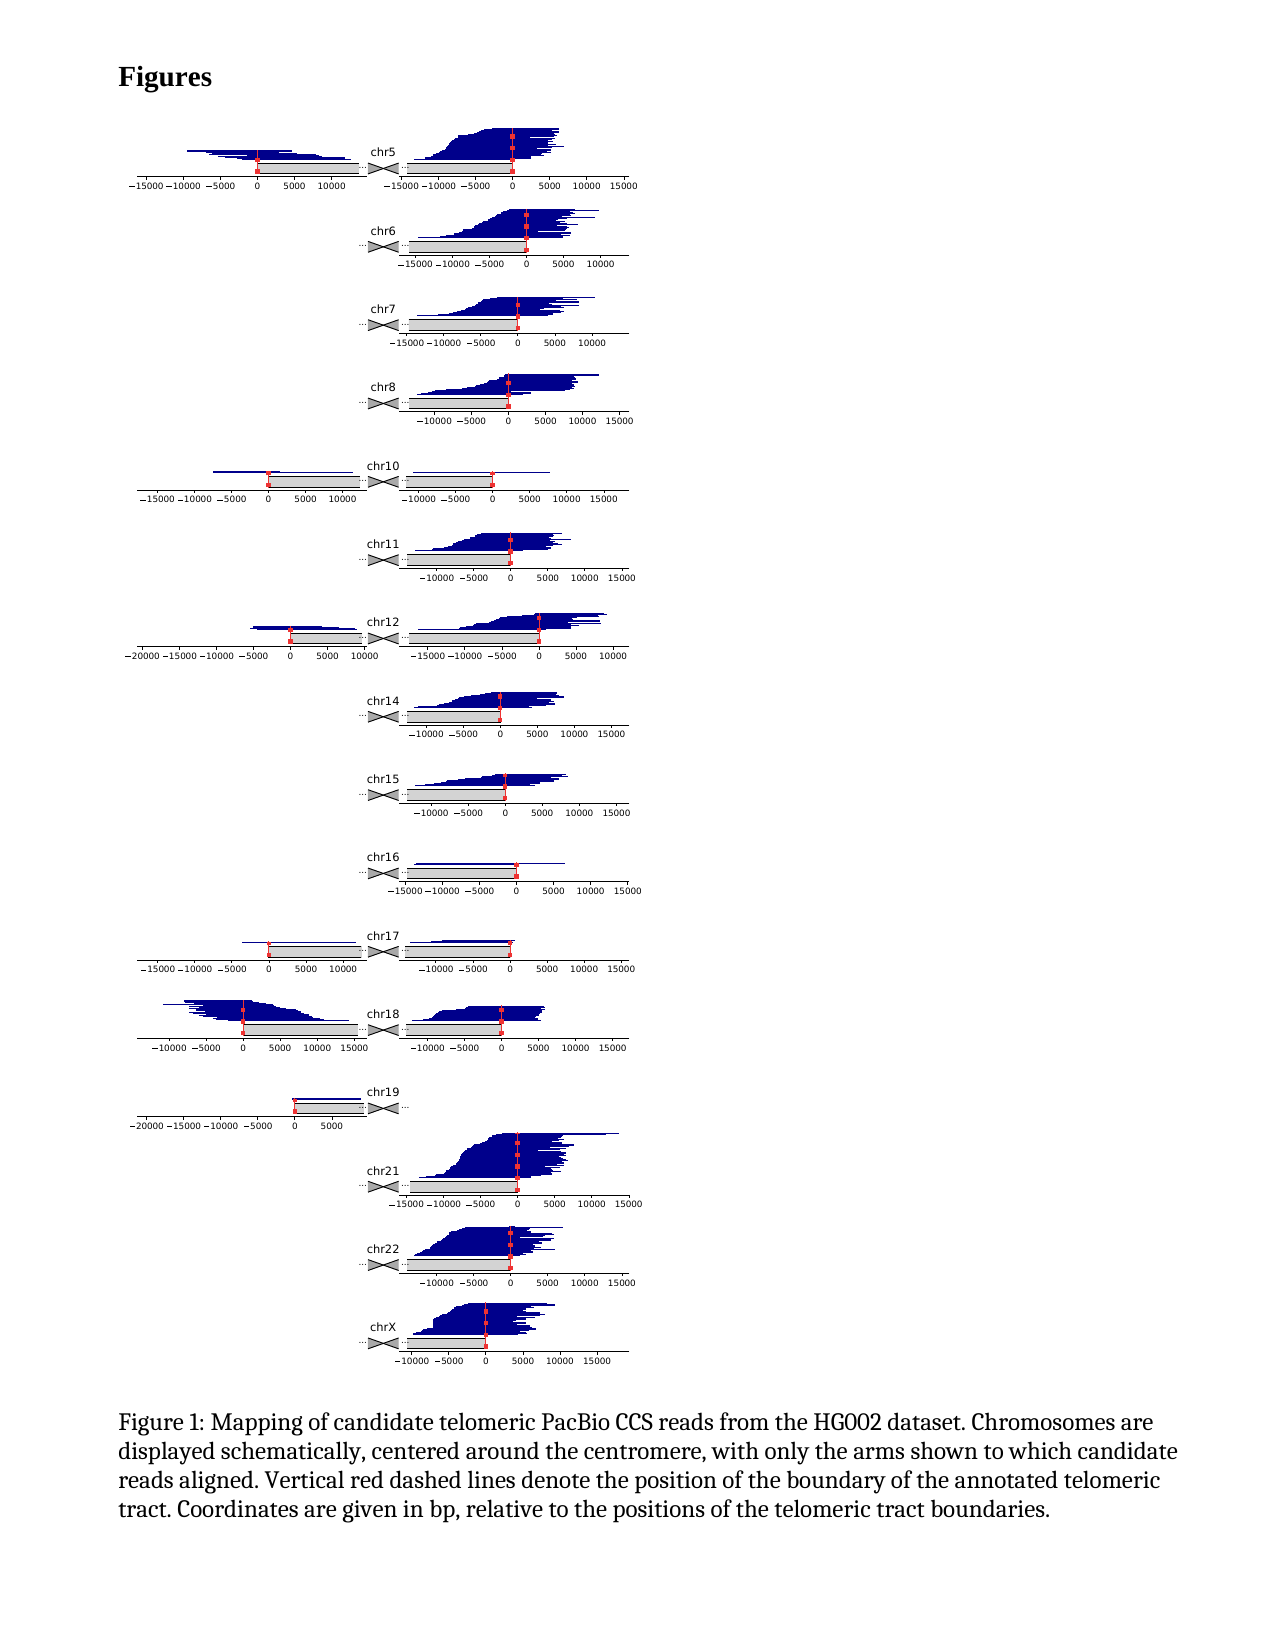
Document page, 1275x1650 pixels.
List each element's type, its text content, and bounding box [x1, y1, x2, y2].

subtitle Figures [118, 59, 1216, 93]
text Figure 1: Mapping of candidate telomeric PacBio CCS reads from the HG002 dataset. Chromosomes are displayed schematically, centered around the centromere, with only the arms shown to which candidate reads aligned. Vertical red dashed lines denote the position of the boundary of the annotated telomeric tract. Coordinates are given in bp, relative to the positions of the telomeric tract boundaries. [118, 1408, 1216, 1523]
